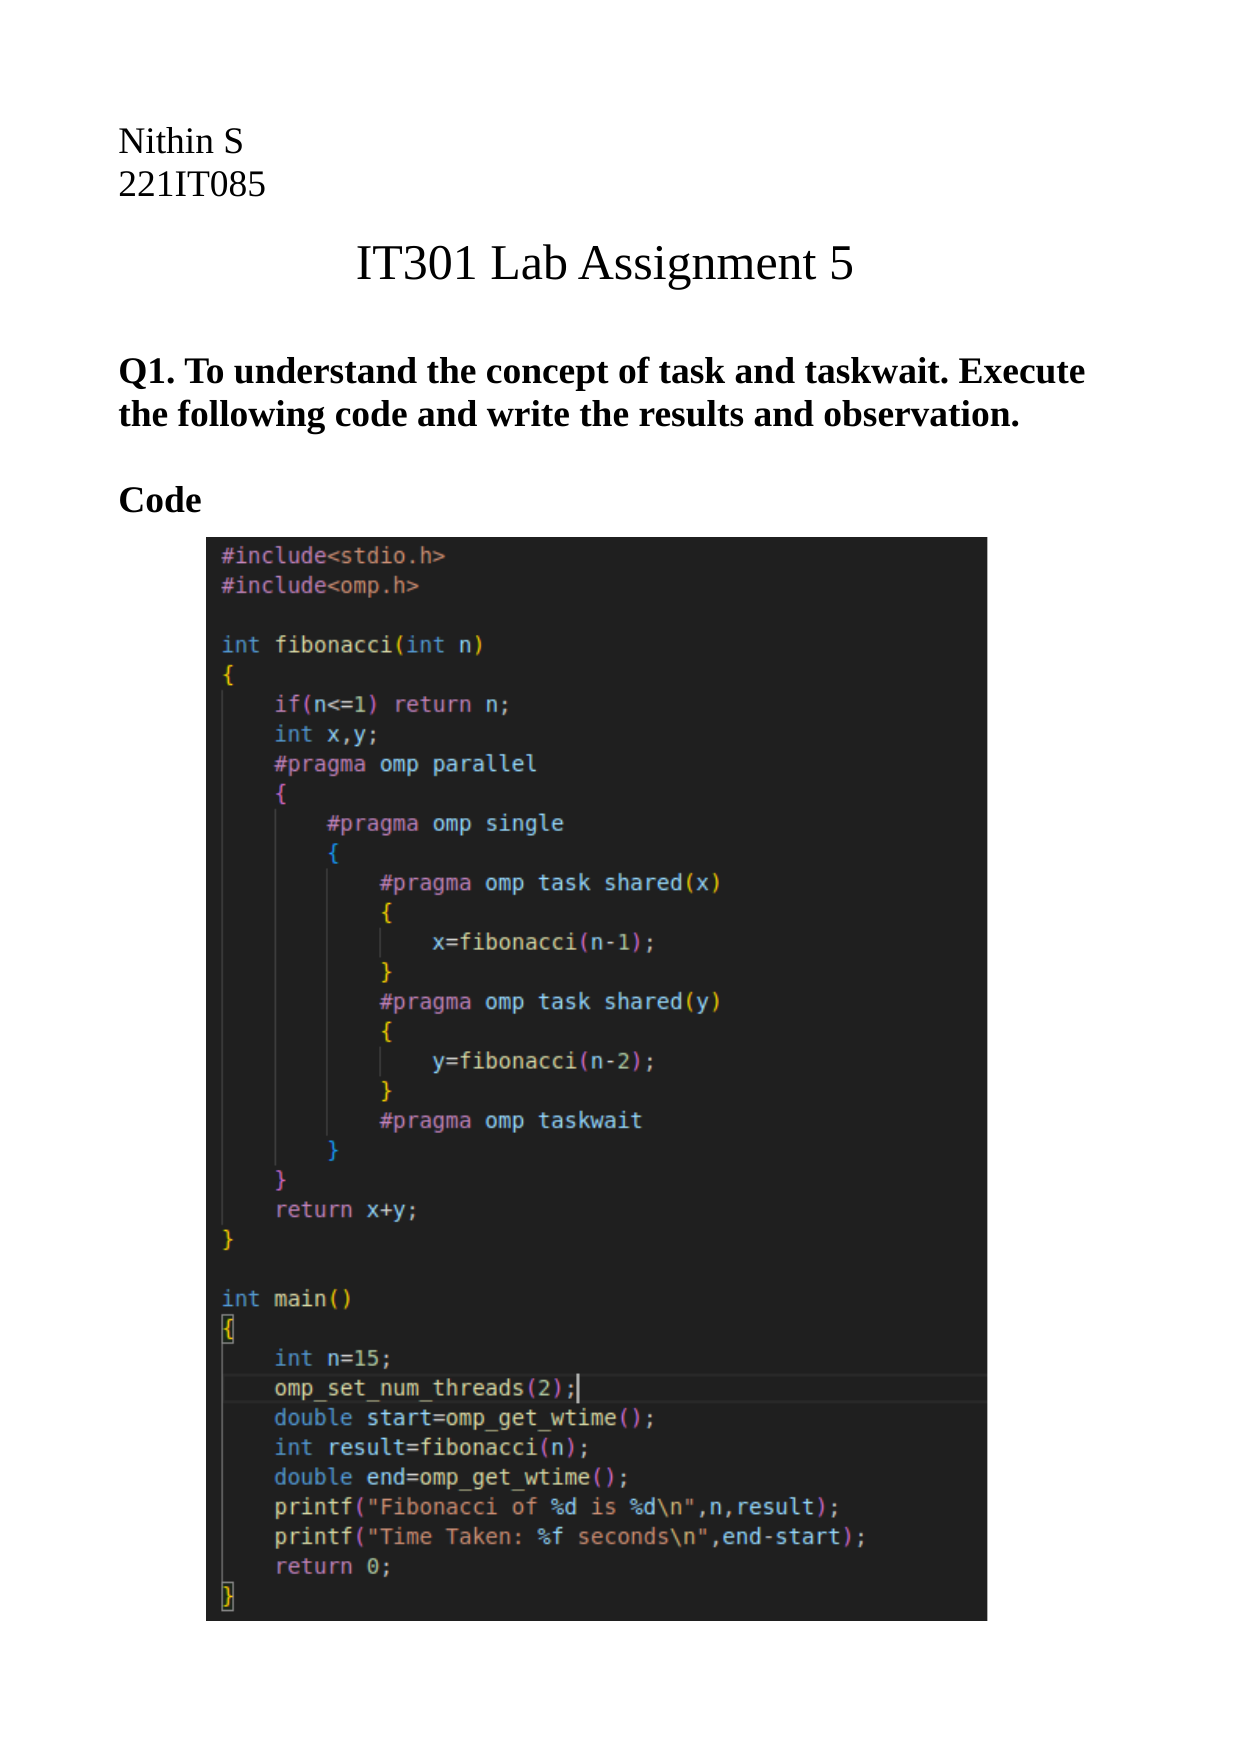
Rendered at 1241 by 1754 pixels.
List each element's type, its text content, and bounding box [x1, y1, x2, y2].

text Q1. To understand the concept of task and taskwait. Execute the following code and write the results and observation. [118, 348, 1122, 434]
text 221IT085 [118, 161, 1122, 204]
picture [206, 537, 988, 1621]
text Nithin S [118, 118, 1122, 161]
text IT301 Lab Assignment 5 [118, 233, 1122, 291]
text Code [118, 477, 1122, 521]
